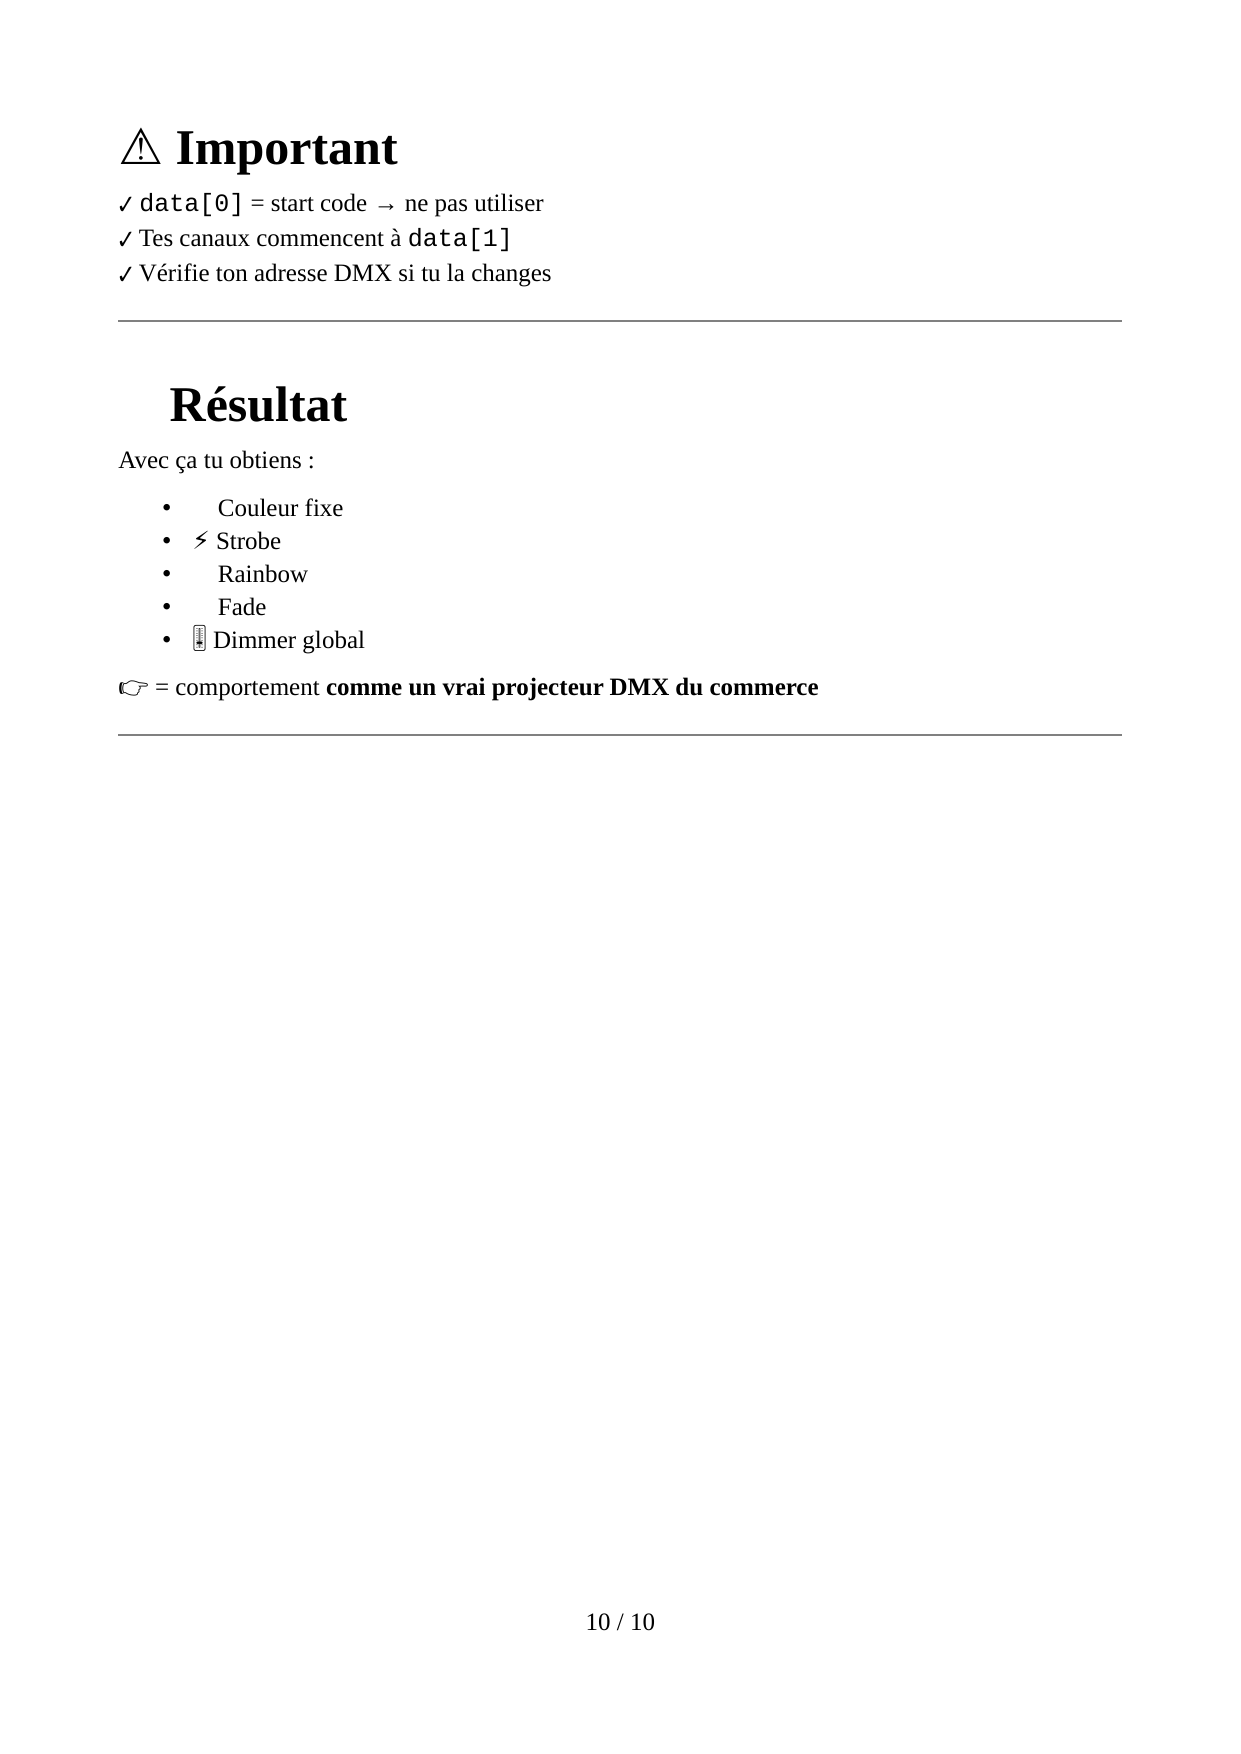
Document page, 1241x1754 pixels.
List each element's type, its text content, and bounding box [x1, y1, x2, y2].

list ⚡ Strobe [162, 526, 1122, 554]
subtitle 🚀 Résultat [118, 375, 1122, 433]
list 🌈 Rainbow [162, 559, 1122, 588]
text ✔ data[0] = start code → ne pas utiliser ✔ Tes canaux commencent à data[1] ✔ Vérifie ton adresse DMX si tu la changes [118, 188, 1122, 287]
list 🔄 Fade [162, 592, 1122, 621]
subtitle ⚠️ Important [118, 118, 1122, 176]
list 🎨 Couleur fixe [162, 493, 1122, 522]
list 🎚️ Dimmer global [162, 625, 1122, 654]
text 👉 = comportement comme un vrai projecteur DMX du commerce [118, 672, 1122, 701]
text Avec ça tu obtiens : [118, 445, 1122, 474]
